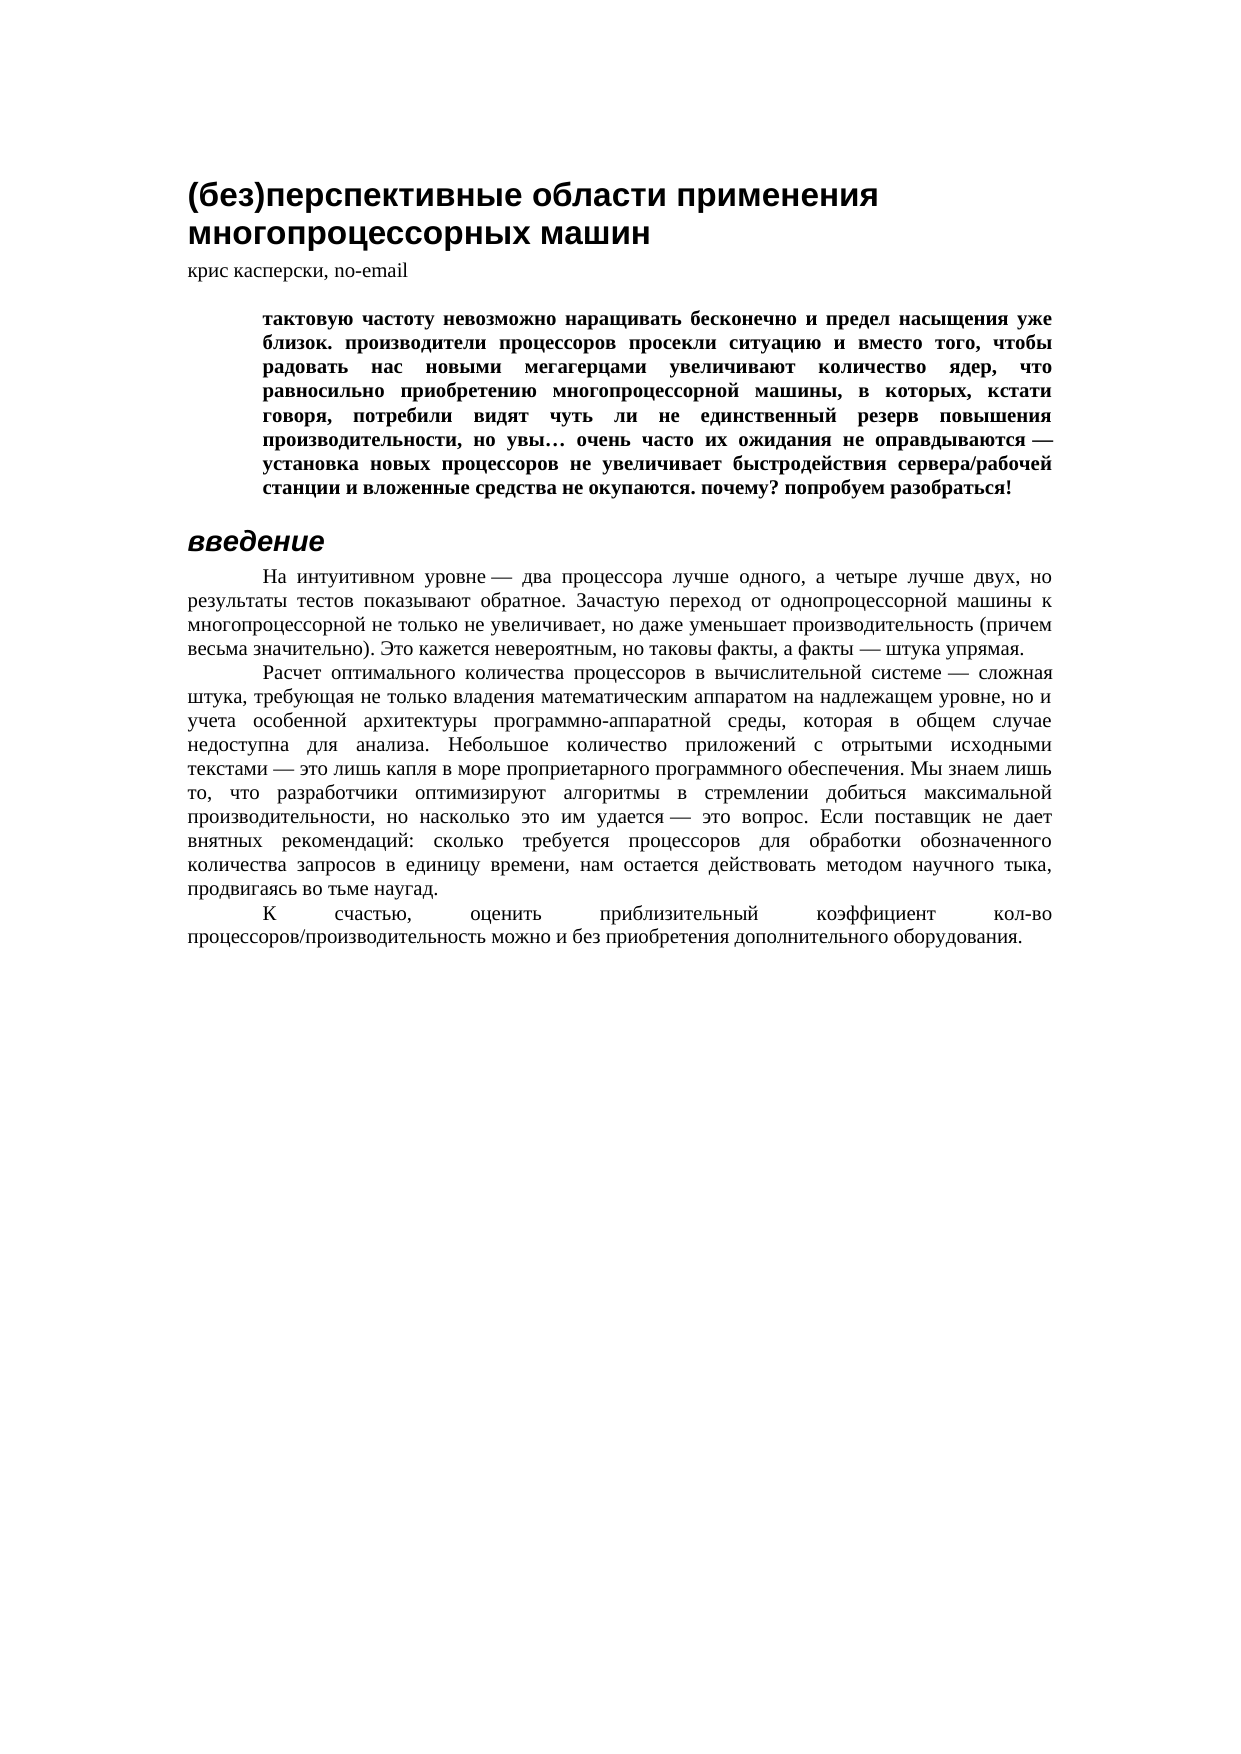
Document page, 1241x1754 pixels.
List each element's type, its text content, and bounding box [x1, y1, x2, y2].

text К счастью, оценить приблизительный коэффициент кол-во процессоров/производительность можно и без приобретения дополнительного оборудования. [187, 900, 1053, 948]
text Расчет оптимального количества процессоров в вычислительной системе — сложная штука, требующая не только владения математическим аппаратом на надлежащем уровне, но и учета особенной архитектуры программно-аппаратной среды, которая в общем случае недоступна для анализа. Небольшое количество приложений с отрытыми исходными текстами — это лишь капля в море проприетарного программного обеспечения. Мы знаем лишь то, что разработчики оптимизируют алгоритмы в стремлении добиться максимальной производительности, но насколько это им удается — это вопрос. Если поставщик не дает внятных рекомендаций: сколько требуется процессоров для обработки обозначенного количества запросов в единицу времени, нам остается действовать методом научного тыка, продвигаясь во тьме наугад. [187, 660, 1053, 900]
text тактовую частоту невозможно наращивать бесконечно и предел насыщения уже близок. производители процессоров просекли ситуацию и вместо того, чтобы радовать нас новыми мегагерцами увеличивают количество ядер, что равносильно приобретению многопроцессорной машины, в которых, кстати говоря, потребили видят чуть ли не единственный резерв повышения производительности, но увы… очень часто их ожидания не оправдываются — установка новых процессоров не увеличивает быстродействия сервера/рабочей станции и вложенные средства не окупаются. почему? попробуем разобраться! [262, 306, 1053, 499]
subtitle (без)перспективные области применения многопроцессорных машин [187, 175, 1053, 252]
text крис касперски, no-email [187, 258, 1053, 282]
subtitle введение [187, 524, 1053, 557]
text На интуитивном уровне — два процессора лучше одного, а четыре лучше двух, но результаты тестов показывают обратное. Зачастую переход от однопроцессорной машины к многопроцессорной не только не увеличивает, но даже уменьшает производительность (причем весьма значительно). Это кажется невероятным, но таковы факты, а факты — штука упрямая. [187, 563, 1053, 660]
